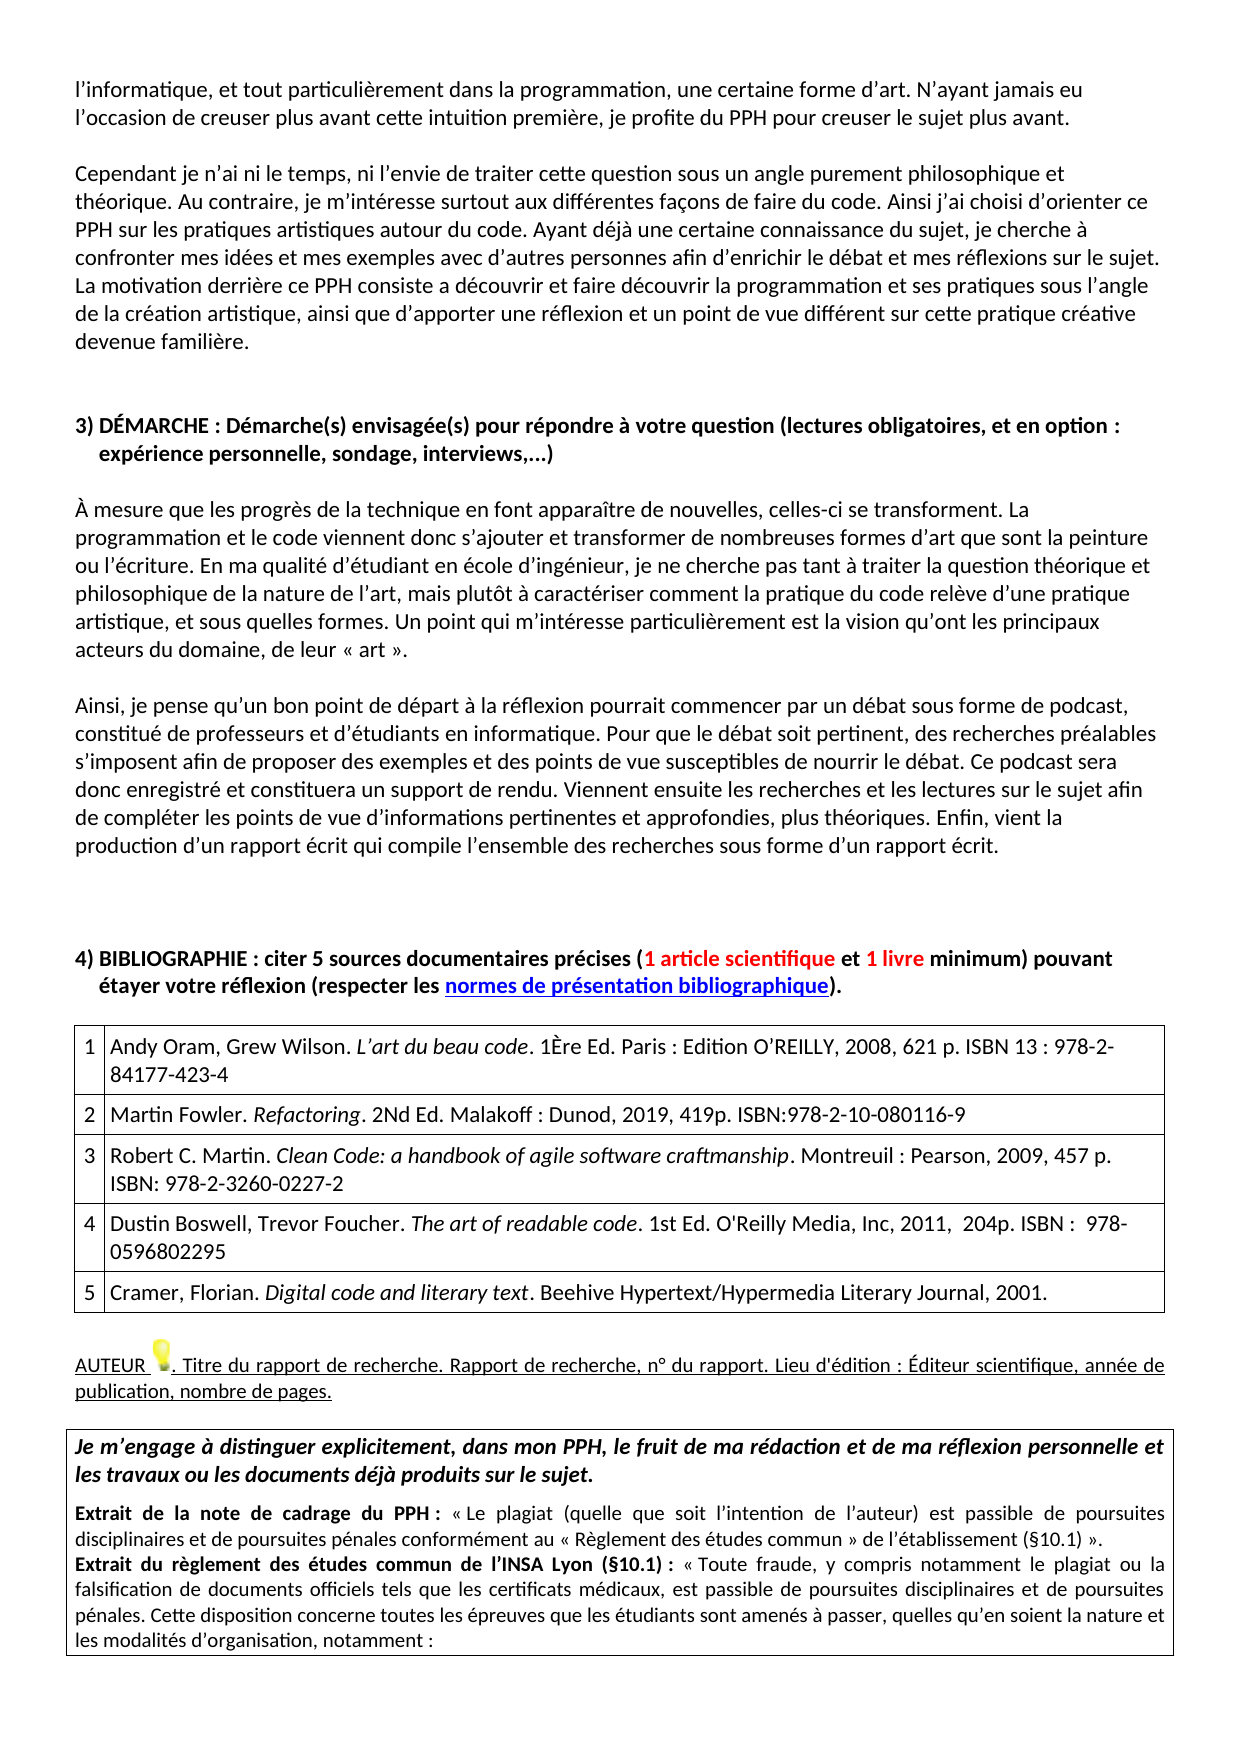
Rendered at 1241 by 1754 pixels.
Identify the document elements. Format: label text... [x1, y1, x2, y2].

table_cell 4 [75, 1204, 104, 1271]
text Extrait du règlement des études commun de l’INSA Lyon (§10.1) : « Toute fraude, y compris notamment le plagiat ou la falsification de documents officiels tels que les certificats médicaux, est passible de poursuites disciplinaires et de poursuites pénales. Cette disposition concerne toutes les épreuves que les étudiants sont amenés à passer, quelles qu’en soient la nature et les modalités d’organisation, notamment : [67, 1548, 1173, 1655]
text AUTEUR . Titre du rapport de recherche. Rapport de recherche, n° du rapport. Lieu d'édition : Éditeur scientifique, année de publication, nombre de pages. [75, 1338, 1165, 1403]
text Ainsi, je pense qu’un bon point de départ à la réflexion pourrait commencer par un débat sous forme de podcast, constitué de professeurs et d’étudiants en informatique. Pour que le débat soit pertinent, des recherches préalables s’imposent afin de proposer des exemples et des points de vue susceptibles de nourrir le débat. Ce podcast sera donc enregistré et constituera un support de rendu. Viennent ensuite les recherches et les lectures sur le sujet afin de compléter les points de vue d’informations pertinentes et approfondies, plus théoriques. Enfin, vient la production d’un rapport écrit qui compile l’ensemble des recherches sous forme d’un rapport écrit. [75, 691, 1165, 859]
text Cependant je n’ai ni le temps, ni l’envie de traiter cette question sous un angle purement philosophique et théorique. Au contraire, je m’intéresse surtout aux différentes façons de faire du code. Ainsi j’ai choisi d’orienter ce PPH sur les pratiques artistiques autour du code. Ayant déjà une certaine connaissance du sujet, je cherche à confronter mes idées et mes exemples avec d’autres personnes afin d’enrichir le débat et mes réflexions sur le sujet. La motivation derrière ce PPH consiste a découvrir et faire découvrir la programmation et ses pratiques sous l’angle de la création artistique, ainsi que d’apporter une réflexion et un point de vue différent sur cette pratique créative devenue familière. [75, 159, 1165, 355]
text 3) DÉMARCHE : Démarche(s) envisagée(s) pour répondre à votre question (lectures obligatoires, et en option : expérience personnelle, sondage, interviews,...) [75, 411, 1165, 467]
table_header Andy Oram, Grew Wilson. L’art du beau code. 1Ère Ed. Paris : Edition O’REILLY, 2008, 621 p. ISBN 13 : 978-2-84177-423-4 [105, 1026, 1164, 1094]
table_cell Dustin Boswell, Trevor Foucher. The art of readable code. 1st Ed. O'Reilly Media, Inc, 2011, 204p. ISBN : ‎ 978-0596802295 [105, 1204, 1164, 1271]
text Je m’engage à distinguer explicitement, dans mon PPH, le fruit de ma rédaction et de ma réflexion personnelle et les travaux ou les documents déjà produits sur le sujet. [67, 1430, 1173, 1488]
table_cell Martin Fowler. Refactoring. 2Nd Ed. Malakoff : Dunod, 2019, 419p. ISBN:978-2-10-080116-9 [105, 1095, 1164, 1134]
text À mesure que les progrès de la technique en font apparaître de nouvelles, celles-ci se transforment. La programmation et le code viennent donc s’ajouter et transformer de nombreuses formes d’art que sont la peinture ou l’écriture. En ma qualité d’étudiant en école d’ingénieur, je ne cherche pas tant à traiter la question théorique et philosophique de la nature de l’art, mais plutôt à caractériser comment la pratique du code relève d’une pratique artistique, et sous quelles formes. Un point qui m’intéresse particulièrement est la vision qu’ont les principaux acteurs du domaine, de leur « art ». [75, 495, 1165, 663]
table_cell Robert C. Martin. Clean Code: a handbook of agile software craftmanship. Montreuil : Pearson, 2009, 457 p. ISBN: 978-2-3260-0227-2 [105, 1135, 1164, 1203]
text l’informatique, et tout particulièrement dans la programmation, une certaine forme d’art. N’ayant jamais eu l’occasion de creuser plus avant cette intuition première, je profite du PPH pour creuser le sujet plus avant. [75, 75, 1165, 131]
table_header 1 [75, 1026, 104, 1094]
text 4) BIBLIOGRAPHIE : citer 5 sources documentaires précises (1 article scientifique et 1 livre minimum) pouvant étayer votre réflexion (respecter les normes de présentation bibliographique). [75, 944, 1165, 1000]
table_cell Cramer, Florian. Digital code and literary text. Beehive Hypertext/Hypermedia Literary Journal, 2001. [105, 1272, 1164, 1312]
text Extrait de la note de cadrage du PPH : « Le plagiat (quelle que soit l’intention de l’auteur) est passible de poursuites disciplinaires et de poursuites pénales conformément au « Règlement des études commun » de l’établissement (§10.1) ». [67, 1497, 1173, 1548]
table_cell 5 [75, 1272, 104, 1312]
table_cell 3 [75, 1135, 104, 1203]
table_cell 2 [75, 1095, 104, 1134]
picture [152, 1339, 170, 1371]
